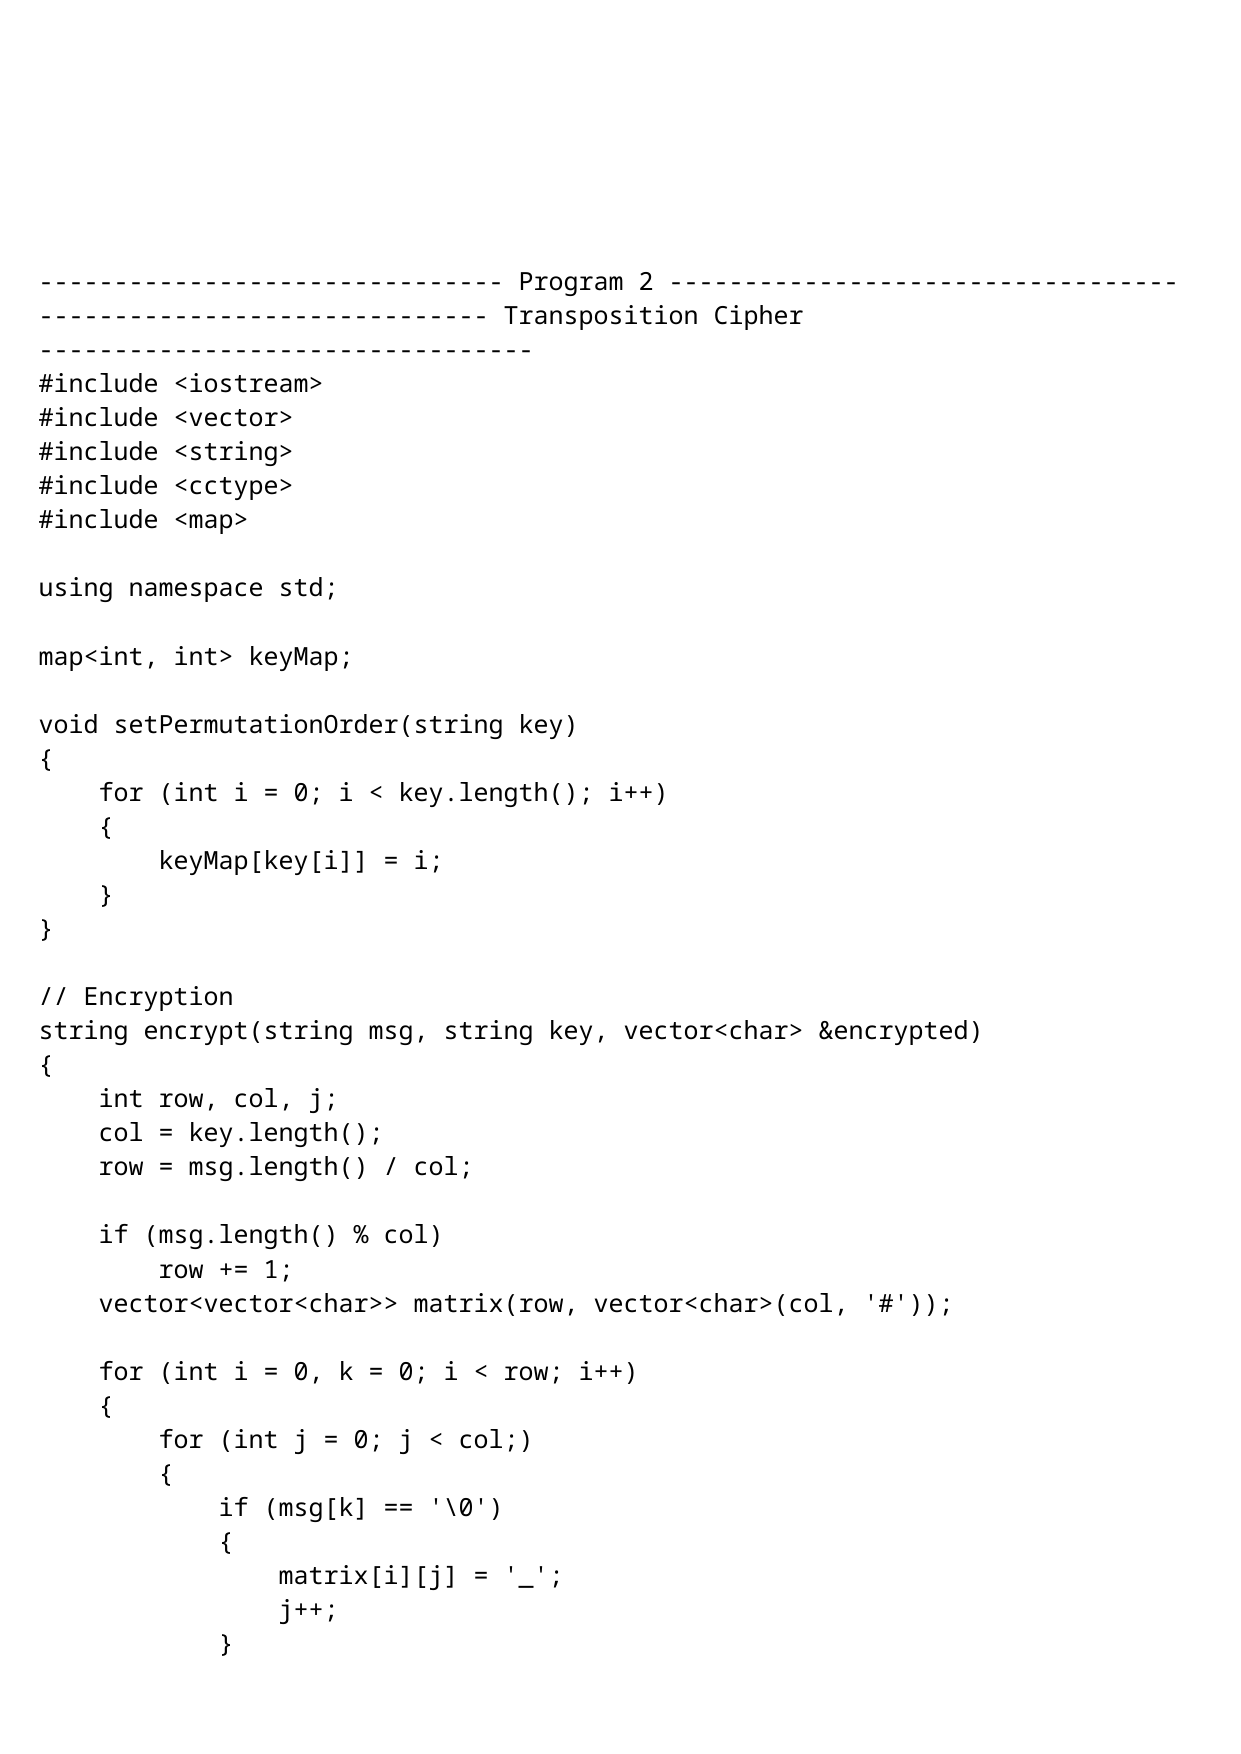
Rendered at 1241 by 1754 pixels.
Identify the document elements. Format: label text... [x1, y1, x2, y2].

text map<int, int> keyMap; [38, 638, 1185, 672]
text void setPermutationOrder(string key) [38, 706, 1185, 740]
text #include <iostream> [38, 366, 1185, 400]
text keyMap[key[i]] = i; [38, 842, 1185, 877]
text #include <string> [38, 434, 1185, 468]
text { [38, 1456, 1185, 1490]
text for (int i = 0; i < key.length(); i++) [38, 774, 1185, 808]
text // Encryption [38, 979, 1185, 1013]
text for (int i = 0, k = 0; i < row; i++) [38, 1353, 1185, 1387]
text } [38, 877, 1185, 911]
text if (msg.length() % col) [38, 1217, 1185, 1251]
text using namespace std; [38, 570, 1185, 604]
text { [38, 1524, 1185, 1558]
text row += 1; [38, 1251, 1185, 1285]
text #include <cctype> [38, 468, 1185, 502]
text row = msg.length() / col; [38, 1149, 1185, 1183]
text if (msg[k] == '\0') [38, 1490, 1185, 1524]
text for (int j = 0; j < col;) [38, 1422, 1185, 1456]
text #include <map> [38, 502, 1185, 536]
text { [38, 1387, 1185, 1422]
text #include <vector> [38, 400, 1185, 434]
text } [38, 1626, 1185, 1660]
text int row, col, j; [38, 1081, 1185, 1115]
text { [38, 740, 1185, 774]
text vector<vector<char>> matrix(row, vector<char>(col, '#')); [38, 1285, 1185, 1319]
text { [38, 1047, 1185, 1081]
text j++; [38, 1592, 1185, 1626]
text } [38, 911, 1185, 945]
text ------------------------------- Program 2 ---------------------------------- [38, 263, 1185, 297]
text string encrypt(string msg, string key, vector<char> &encrypted) [38, 1013, 1185, 1047]
text col = key.length(); [38, 1115, 1185, 1149]
text { [38, 808, 1185, 842]
text ------------------------------ Transposition Cipher --------------------------------- [38, 297, 1185, 366]
text matrix[i][j] = '_'; [38, 1558, 1185, 1592]
